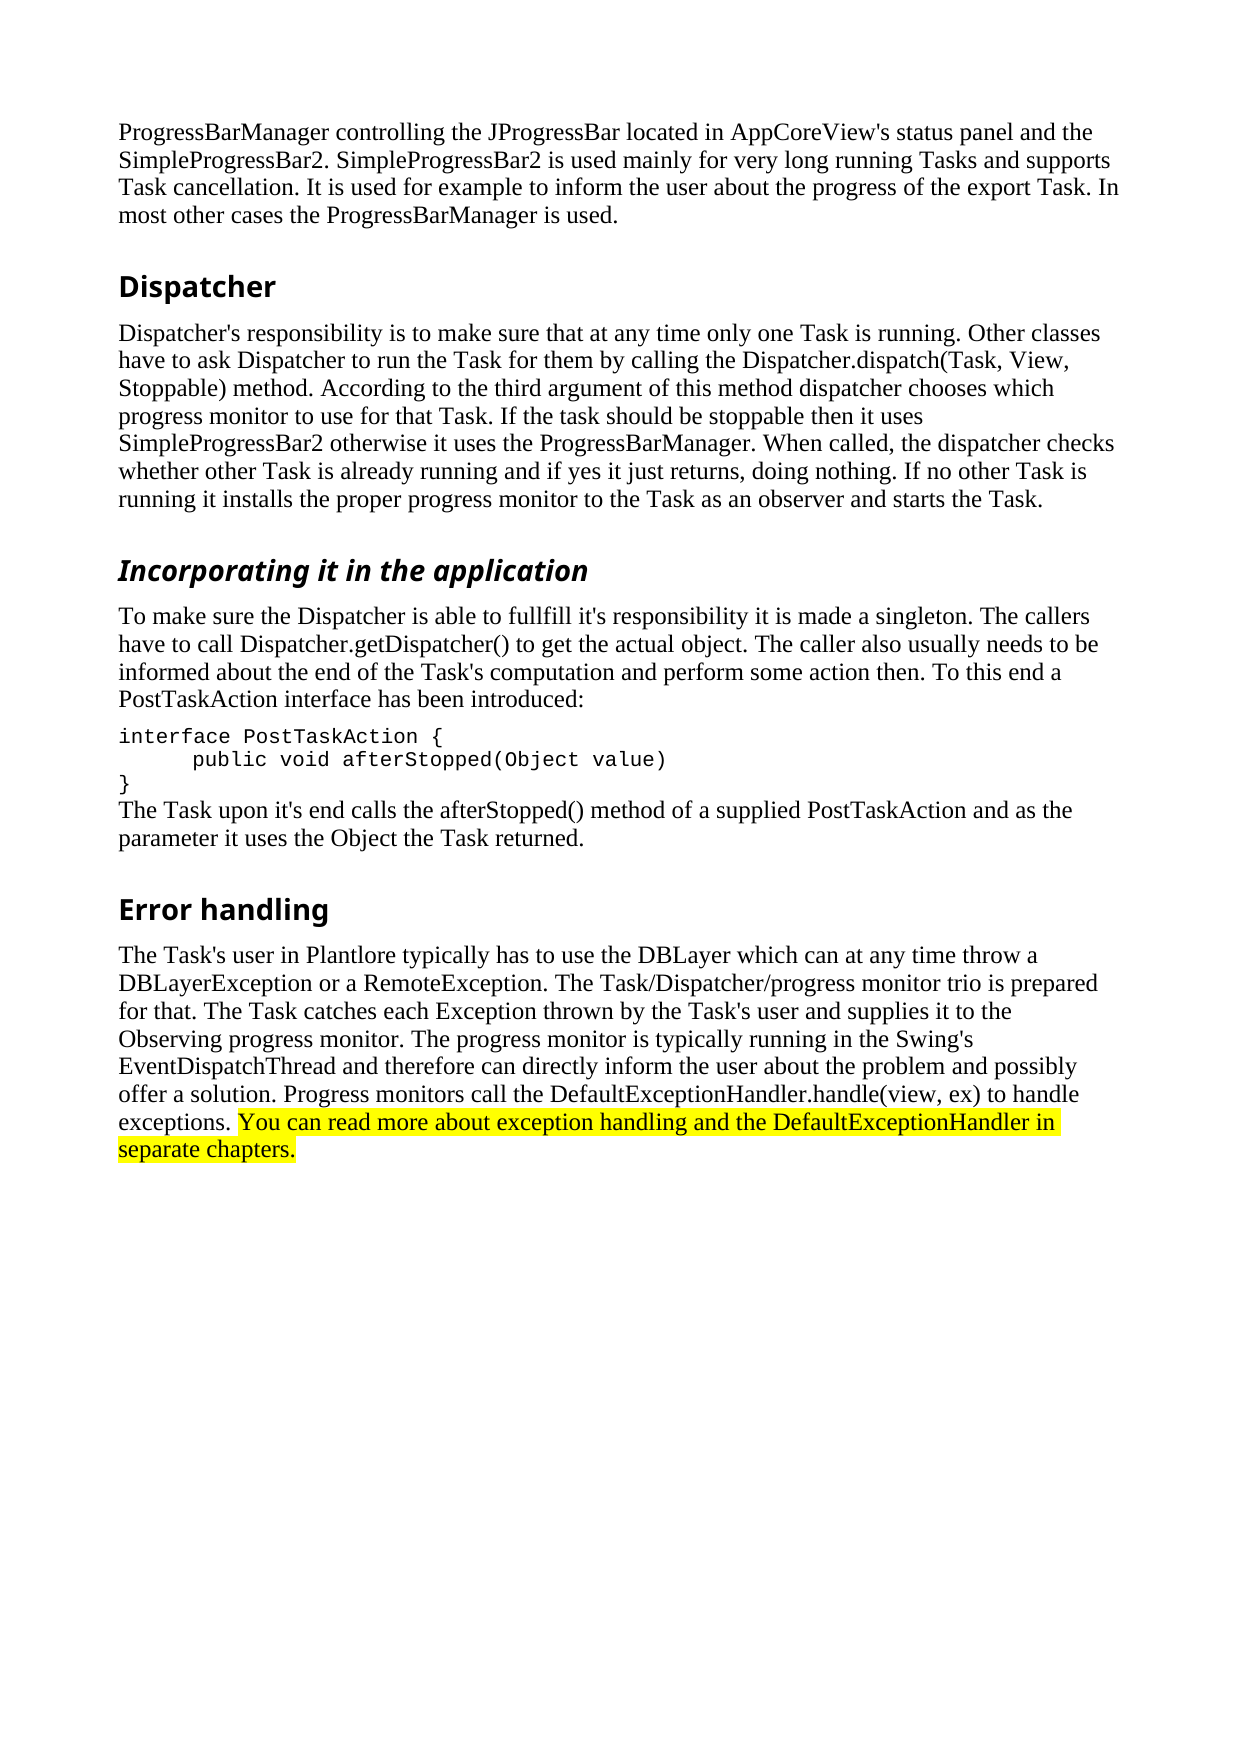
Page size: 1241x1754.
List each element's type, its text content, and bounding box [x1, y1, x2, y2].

subtitle Incorporating it in the application [118, 550, 1122, 590]
text public void afterStopped(Object value) [118, 749, 1122, 773]
text The Task upon it's end calls the afterStopped() method of a supplied PostTaskAction and as the parameter it uses the Object the Task returned. [118, 797, 1122, 852]
text } [118, 773, 1122, 797]
text Dispatcher's responsibility is to make sure that at any time only one Task is running. Other classes have to ask Dispatcher to run the Task for them by calling the Dispatcher.dispatch(Task, View, Stoppable) method. According to the third argument of this method dispatcher chooses which progress monitor to use for that Task. If the task should be stoppable then it uses SimpleProgressBar2 otherwise it uses the ProgressBarManager. When called, the dispatcher checks whether other Task is already running and if yes it just returns, doing nothing. If no other Task is running it installs the proper progress monitor to the Task as an observer and starts the Task. [118, 319, 1122, 513]
text ProgressBarManager controlling the JProgressBar located in AppCoreView's status panel and the SimpleProgressBar2. SimpleProgressBar2 is used mainly for very long running Tasks and supports Task cancellation. It is used for example to inform the user about the progress of the export Task. In most other cases the ProgressBarManager is used. [118, 118, 1122, 229]
subtitle Dispatcher [118, 266, 1122, 306]
text To make sure the Dispatcher is able to fullfill it's responsibility it is made a singleton. The callers have to call Dispatcher.getDispatcher() to get the actual object. The caller also usually needs to be informed about the end of the Task's computation and perform some action then. To this end a PostTaskAction interface has been introduced: [118, 602, 1122, 713]
text The Task's user in Plantlore typically has to use the DBLayer which can at any time throw a DBLayerException or a RemoteException. The Task/Dispatcher/progress monitor trio is prepared for that. The Task catches each Exception thrown by the Task's user and supplies it to the Observing progress monitor. The progress monitor is typically running in the Swing's EventDispatchThread and therefore can directly inform the user about the problem and possibly offer a solution. Progress monitors call the DefaultExceptionHandler.handle(view, ex) to handle exceptions. You can read more about exception handling and the DefaultExceptionHandler in separate chapters. [118, 942, 1122, 1163]
subtitle Error handling [118, 889, 1122, 929]
text interface PostTaskAction { [118, 726, 1122, 749]
